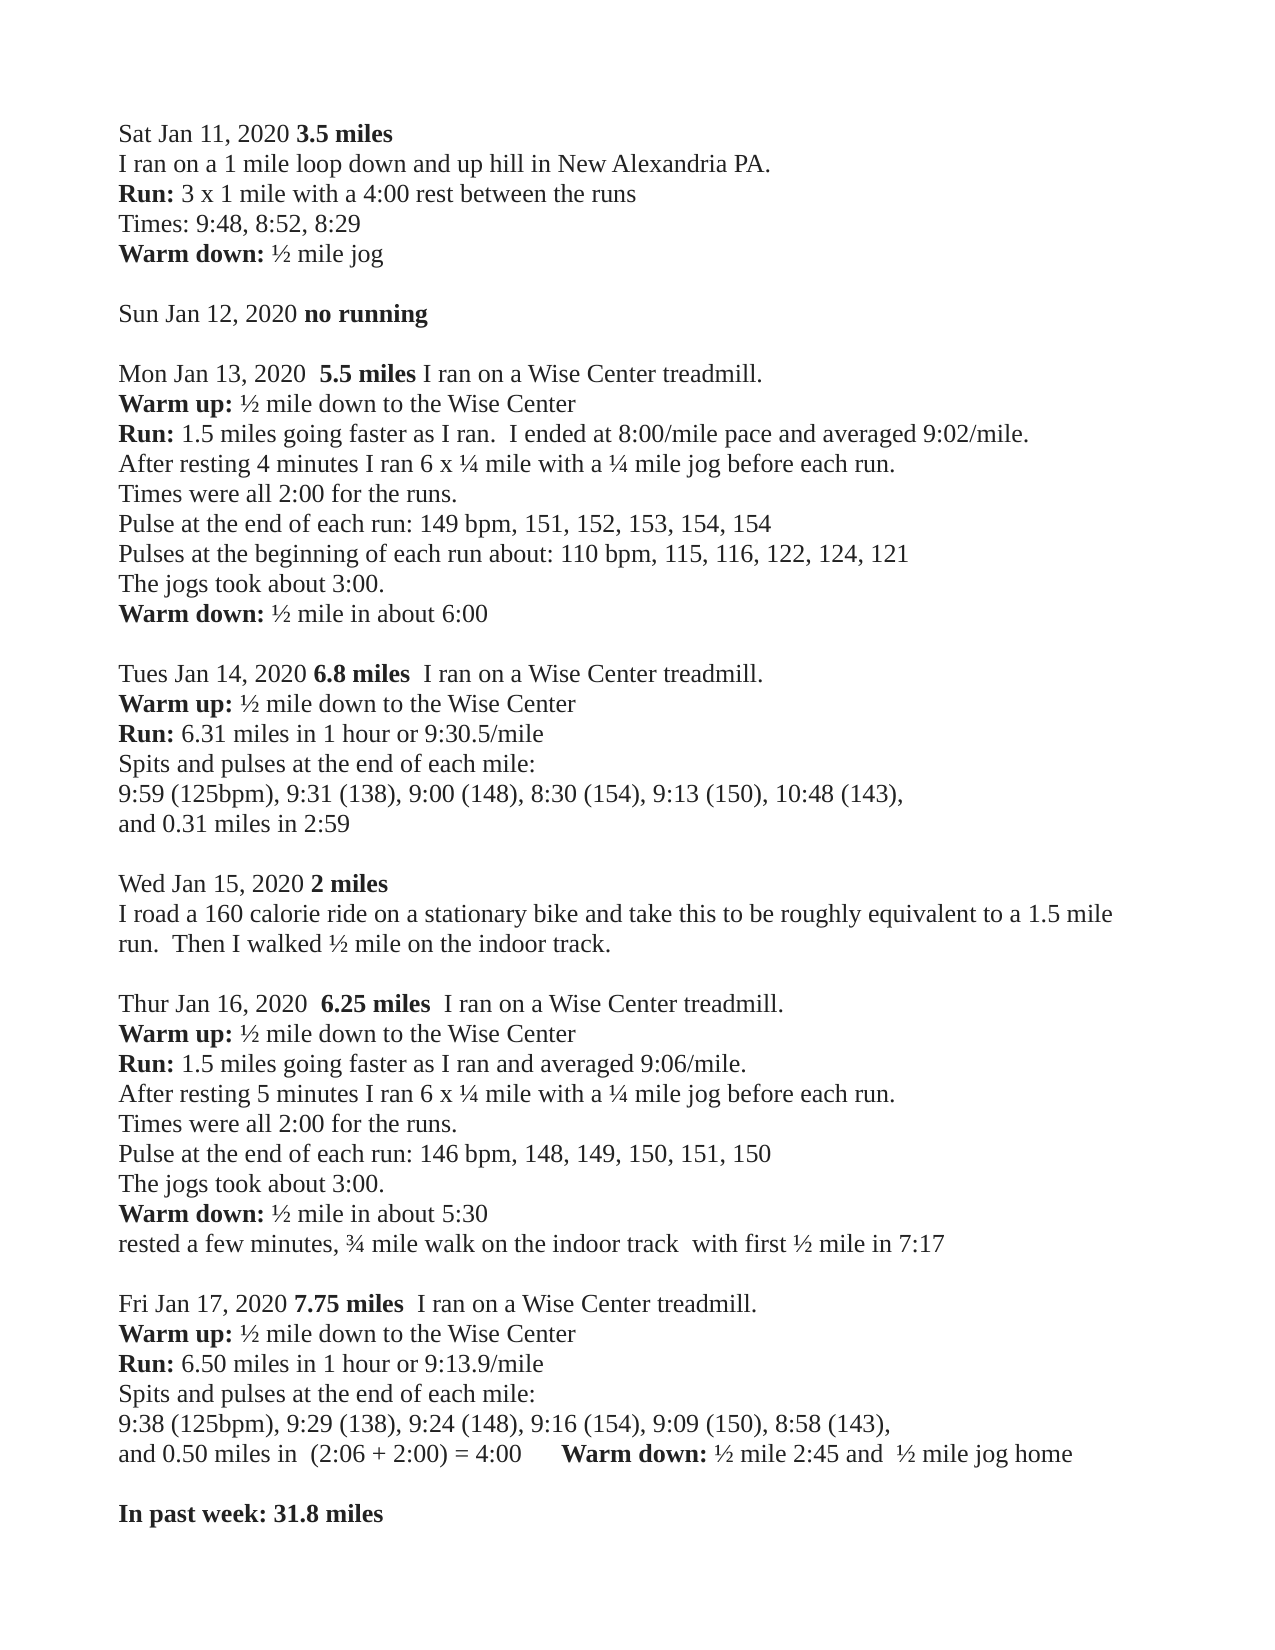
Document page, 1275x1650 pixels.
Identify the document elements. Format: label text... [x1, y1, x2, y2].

text Tues Jan 14, 2020 6.8 miles I ran on a Wise Center treadmill. [118, 658, 1161, 688]
text Run: 1.5 miles going faster as I ran. I ended at 8:00/mile pace and averaged 9:02/mile. [118, 418, 1161, 448]
text The jogs took about 3:00. [118, 568, 1161, 598]
text Spits and pulses at the end of each mile: [118, 748, 1161, 778]
text Warm up: ½ mile down to the Wise Center [118, 1018, 1161, 1048]
text Wed Jan 15, 2020 2 miles [118, 868, 1161, 898]
text and 0.31 miles in 2:59 [118, 808, 1161, 838]
text Times were all 2:00 for the runs. [118, 1108, 1161, 1138]
text Run: 1.5 miles going faster as I ran and averaged 9:06/mile. [118, 1048, 1161, 1078]
text Fri Jan 17, 2020 7.75 miles I ran on a Wise Center treadmill. [118, 1288, 1161, 1318]
text rested a few minutes, ¾ mile walk on the indoor track with first ½ mile in 7:17 [118, 1228, 1161, 1258]
text Run: 6.50 miles in 1 hour or 9:13.9/mile [118, 1348, 1161, 1378]
text After resting 4 minutes I ran 6 x ¼ mile with a ¼ mile jog before each run. [118, 448, 1161, 478]
text 9:59 (125bpm), 9:31 (138), 9:00 (148), 8:30 (154), 9:13 (150), 10:48 (143), [118, 778, 1161, 808]
text I ran on a 1 mile loop down and up hill in New Alexandria PA. [118, 148, 1161, 178]
text Warm up: ½ mile down to the Wise Center [118, 1318, 1161, 1348]
text Thur Jan 16, 2020 6.25 miles I ran on a Wise Center treadmill. [118, 988, 1161, 1018]
text Warm down: ½ mile in about 6:00 [118, 598, 1161, 628]
text Sun Jan 12, 2020 no running [118, 298, 1161, 328]
text Warm down: ½ mile jog [118, 238, 1161, 268]
text In past week: 31.8 miles [118, 1498, 1161, 1528]
text Warm up: ½ mile down to the Wise Center [118, 388, 1161, 418]
text 9:38 (125bpm), 9:29 (138), 9:24 (148), 9:16 (154), 9:09 (150), 8:58 (143), [118, 1408, 1161, 1438]
text The jogs took about 3:00. [118, 1168, 1161, 1198]
text Pulses at the beginning of each run about: 110 bpm, 115, 116, 122, 124, 121 [118, 538, 1161, 568]
text Run: 6.31 miles in 1 hour or 9:30.5/mile [118, 718, 1161, 748]
text Sat Jan 11, 2020 3.5 miles [118, 118, 1161, 148]
text Times: 9:48, 8:52, 8:29 [118, 208, 1161, 238]
text Warm up: ½ mile down to the Wise Center [118, 688, 1161, 718]
text Run: 3 x 1 mile with a 4:00 rest between the runs [118, 178, 1161, 208]
text Pulse at the end of each run: 149 bpm, 151, 152, 153, 154, 154 [118, 508, 1161, 538]
text Mon Jan 13, 2020 5.5 miles I ran on a Wise Center treadmill. [118, 358, 1161, 388]
text Times were all 2:00 for the runs. [118, 478, 1161, 508]
text Pulse at the end of each run: 146 bpm, 148, 149, 150, 151, 150 [118, 1138, 1161, 1168]
text and 0.50 miles in (2:06 + 2:00) = 4:00 Warm down: ½ mile 2:45 and ½ mile jog home [118, 1438, 1161, 1468]
text Spits and pulses at the end of each mile: [118, 1378, 1161, 1408]
text I road a 160 calorie ride on a stationary bike and take this to be roughly equivalent to a 1.5 mile run. Then I walked ½ mile on the indoor track. [118, 898, 1161, 958]
text Warm down: ½ mile in about 5:30 [118, 1198, 1161, 1228]
text After resting 5 minutes I ran 6 x ¼ mile with a ¼ mile jog before each run. [118, 1078, 1161, 1108]
